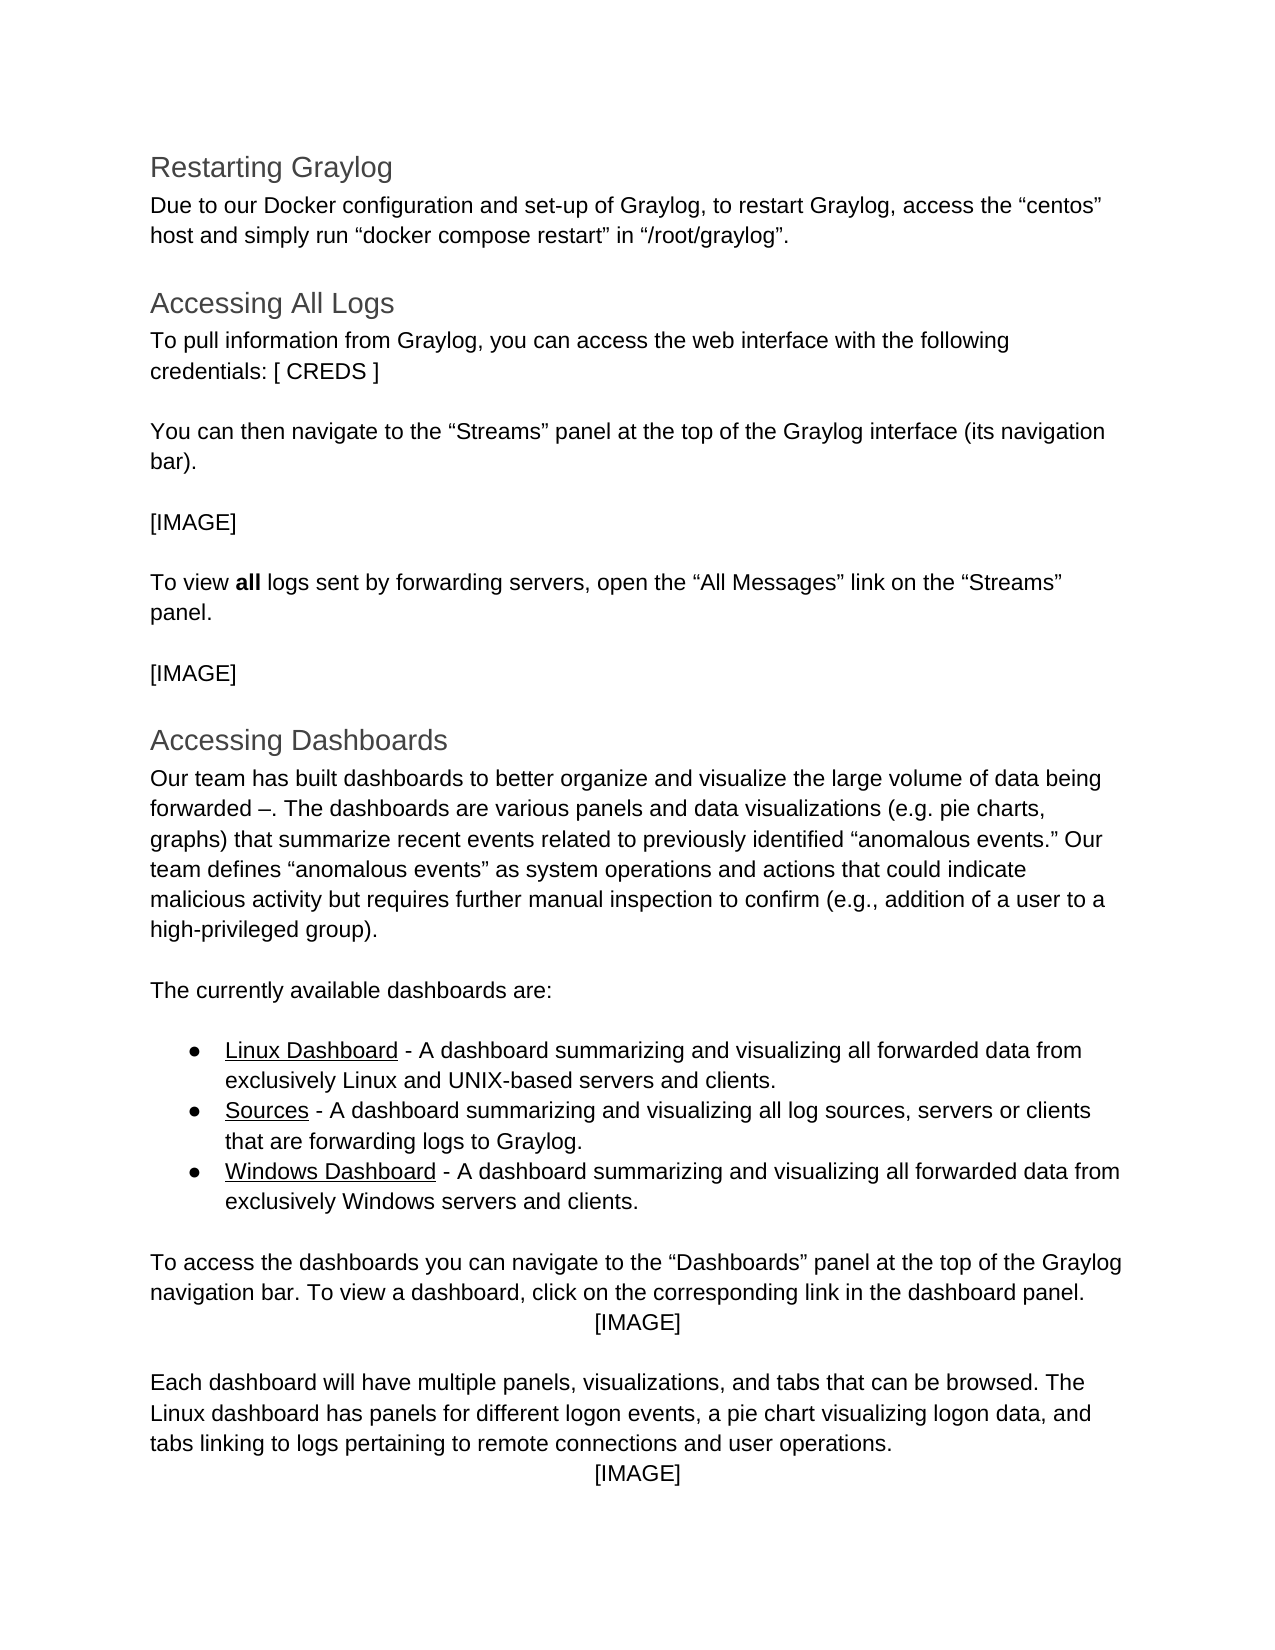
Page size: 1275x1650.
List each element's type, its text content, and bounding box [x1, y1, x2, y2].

subtitle Restarting Graylog [150, 150, 1125, 183]
text [IMAGE] [150, 660, 1125, 686]
text Our team has built dashboards to better organize and visualize the large volume of data being forwarded –. The dashboards are various panels and data visualizations (e.g. pie charts, graphs) that summarize recent events related to previously identified “anomalous events.” Our team defines “anomalous events” as system operations and actions that could indicate malicious activity but requires further manual inspection to confirm (e.g., addition of a user to a high-privileged group). [150, 765, 1125, 943]
text To view all logs sent by forwarding servers, open the “All Messages” link on the “Streams” panel. [150, 569, 1125, 626]
list Linux Dashboard - A dashboard summarizing and visualizing all forwarded data from exclusively Linux and UNIX-based servers and clients. [187, 1037, 1125, 1094]
list Sources - A dashboard summarizing and visualizing all log sources, servers or clients that are forwarding logs to Graylog. [187, 1097, 1125, 1154]
text To pull information from Graylog, you can access the web interface with the following credentials: [ CREDS ] [150, 327, 1125, 384]
text You can then navigate to the “Streams” panel at the top of the Graylog interface (its navigation bar). [150, 418, 1125, 475]
list Windows Dashboard - A dashboard summarizing and visualizing all forwarded data from exclusively Windows servers and clients. [187, 1158, 1125, 1214]
subtitle Accessing Dashboards [150, 723, 1125, 757]
text [IMAGE] [150, 1309, 1125, 1335]
text To access the dashboards you can navigate to the “Dashboards” panel at the top of the Graylog navigation bar. To view a dashboard, click on the corresponding link in the dashboard panel. [150, 1248, 1125, 1305]
text The currently available dashboards are: [150, 977, 1125, 1003]
subtitle Accessing All Logs [150, 286, 1125, 319]
text [IMAGE] [150, 1460, 1125, 1486]
text Due to our Docker configuration and set-up of Graylog, to restart Graylog, access the “centos” host and simply run “docker compose restart” in “/root/graylog”. [150, 192, 1125, 248]
text Each dashboard will have multiple panels, visualizations, and tabs that can be browsed. The Linux dashboard has panels for different logon events, a pie chart visualizing logon data, and tabs linking to logs pertaining to remote connections and user operations. [150, 1369, 1125, 1456]
text [IMAGE] [150, 509, 1125, 565]
